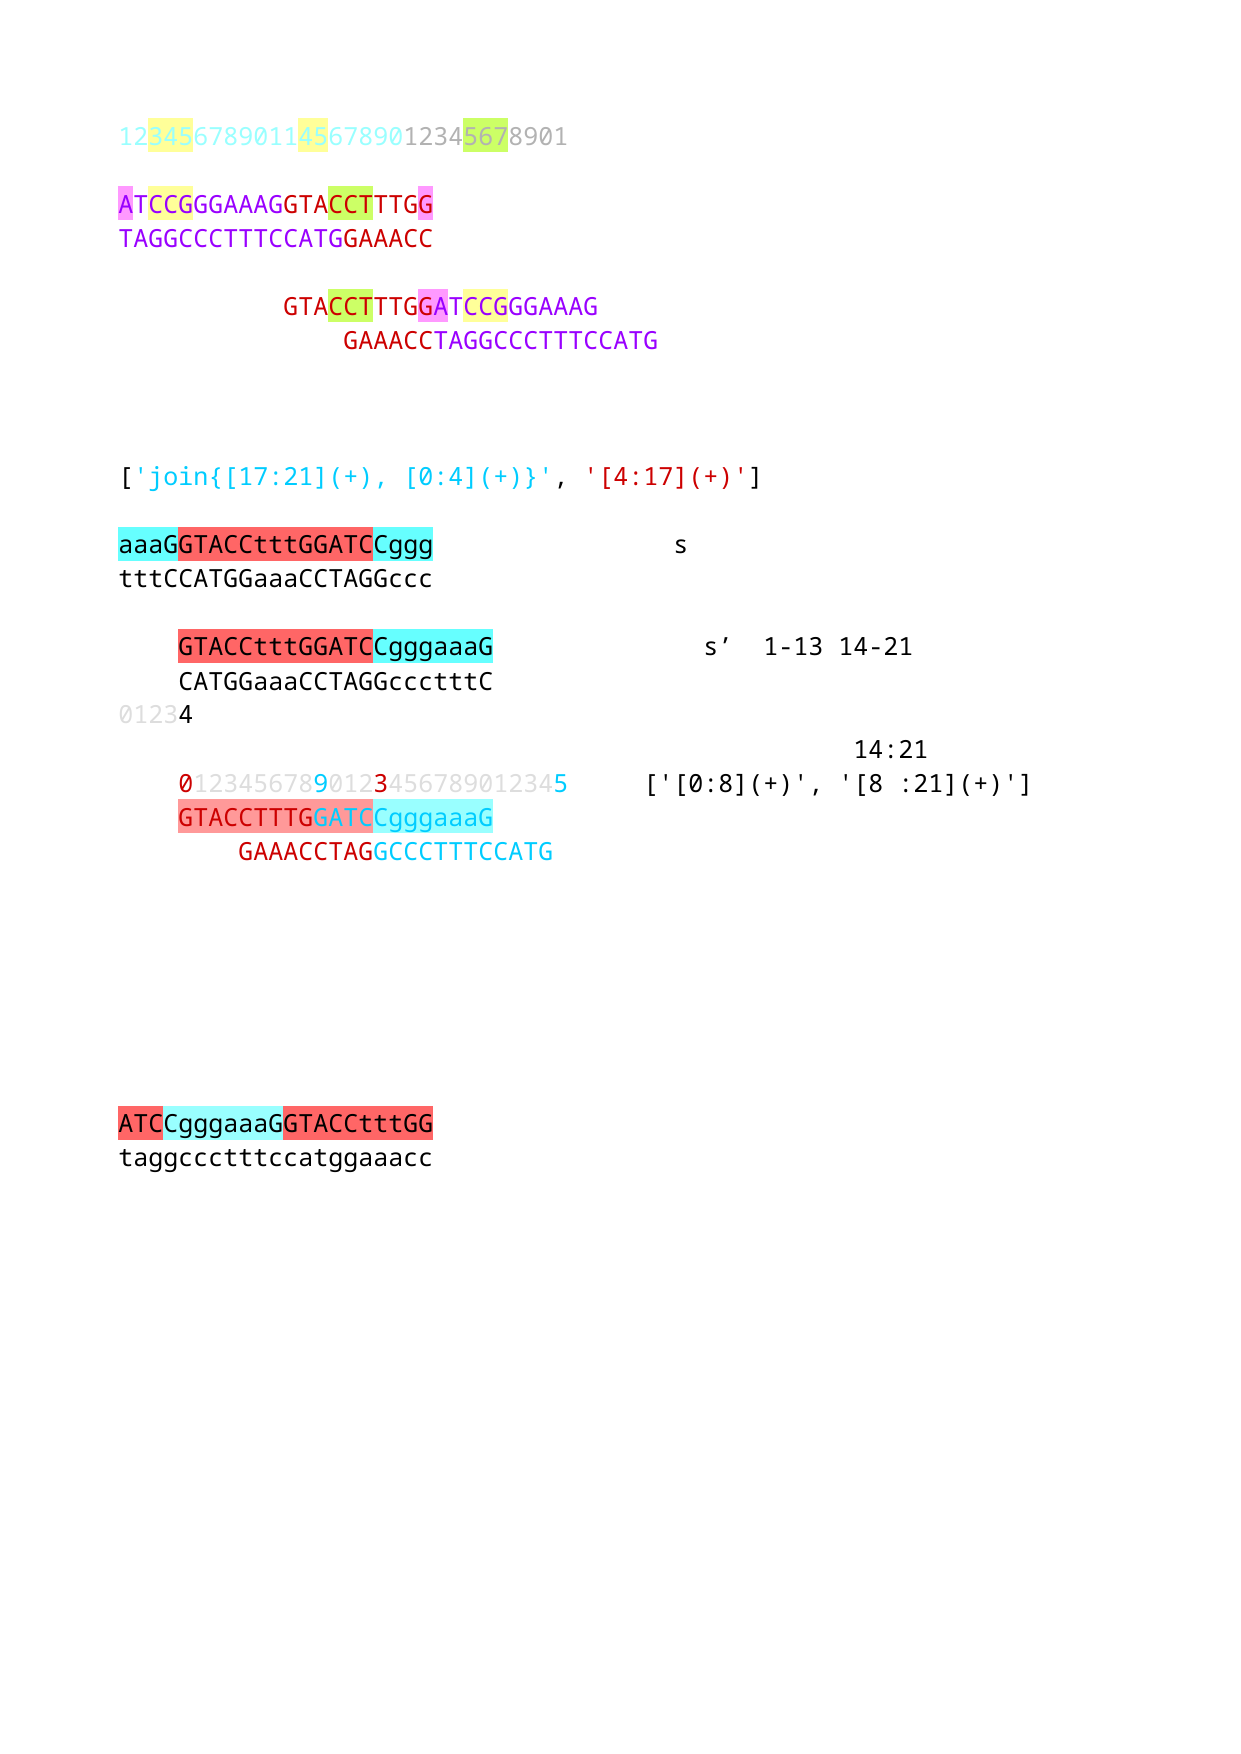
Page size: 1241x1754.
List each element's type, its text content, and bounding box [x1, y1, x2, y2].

text GAAACCTAGGCCCTTTCCATG [118, 833, 1122, 867]
text ['join{[17:21](+), [0:4](+)}', '[4:17](+)'] [118, 459, 1122, 493]
text aaaGGTACCtttGGATCCggg s [118, 527, 1122, 561]
text 01234567890123456789012345 ['[0:8](+)', '[8 :21](+)'] [118, 765, 1122, 799]
text 14:21 [118, 731, 1122, 765]
text taggccctttccatggaaacc [118, 1140, 1122, 1174]
text 01234 [118, 697, 1122, 731]
text CATGGaaaCCTAGGccctttC [118, 663, 1122, 697]
text GTACCtttGGATCCgggaaaG s’ 1-13 14-21 [118, 629, 1122, 663]
text GTACCTTTGGATCCgggaaaG [118, 799, 1122, 833]
text GTACCTTTGGATCCGGGAAAG [118, 288, 1122, 322]
text tttCCATGGaaaCCTAGGccc [118, 561, 1122, 595]
text ATCCGGGAAAGGTACCTTTGG [118, 186, 1122, 220]
text 123456789011456789012345678901 [118, 118, 1122, 152]
text TAGGCCCTTTCCATGGAAACC [118, 220, 1122, 254]
text ATCCgggaaaGGTACCtttGG [118, 1106, 1122, 1140]
text GAAACCTAGGCCCTTTCCATG [118, 322, 1122, 357]
